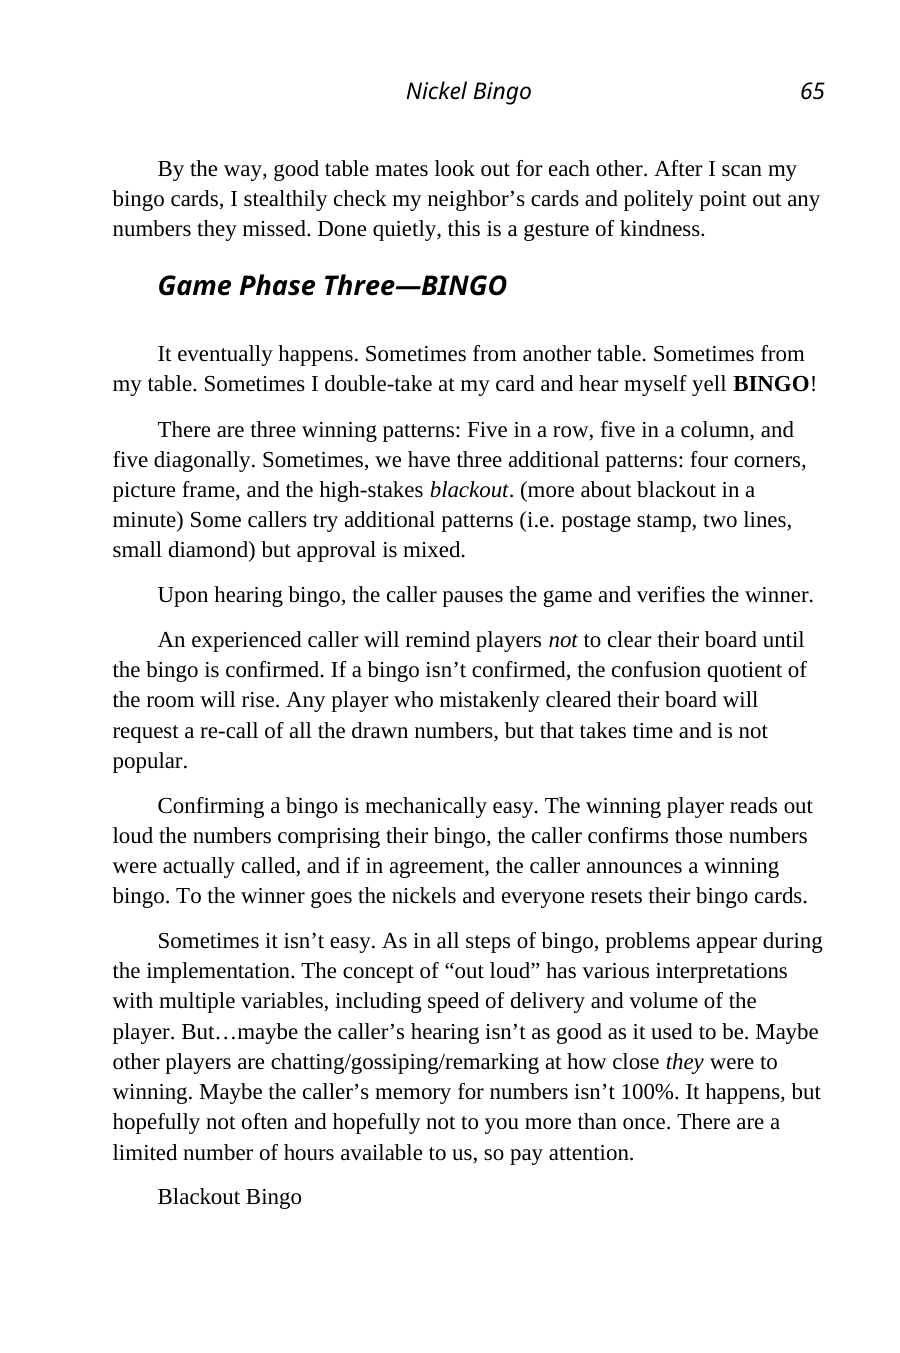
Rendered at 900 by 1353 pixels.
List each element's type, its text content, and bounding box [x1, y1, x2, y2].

text Blackout Bingo [112, 1183, 825, 1210]
text There are three winning patterns: Five in a row, five in a column, and five diagonally. Sometimes, we have three additional patterns: four corners, picture frame, and the high-stakes blackout. (more about blackout in a minute) Some callers try additional patterns (i.e. postage stamp, two lines, small diamond) but approval is mixed. [112, 416, 825, 563]
text By the way, good table mates look out for each other. After I scan my bingo cards, I stealthily check my neighbor’s cards and politely point out any numbers they missed. Done quietly, this is a gesture of kindness. [112, 155, 825, 242]
text Sometimes it isn’t easy. As in all steps of bingo, problems appear during the implementation. The concept of “out loud” has various interpretations with multiple variables, including speed of delivery and volume of the player. But…maybe the caller’s hearing isn’t as good as it used to be. Maybe other players are chatting/gossiping/remarking at how close they were to winning. Maybe the caller’s memory for numbers isn’t 100%. It happens, but hopefully not often and hopefully not to you more than once. There are a limited number of hours available to us, so pay attention. [112, 927, 825, 1165]
text It eventually happens. Sometimes from another table. Sometimes from my table. Sometimes I double-take at my card and hear myself yell BINGO! [112, 340, 825, 397]
text Upon hearing bingo, the caller pauses the game and verifies the winner. [112, 581, 825, 608]
text Confirming a bingo is mechanically easy. The winning player reads out loud the numbers comprising their bingo, the caller confirms those numbers were actually called, and if in agreement, the caller announces a winning bingo. To the winner goes the nickels and everyone resets their bingo cards. [112, 792, 825, 909]
text An experienced caller will remind players not to clear their board until the bingo is confirmed. If a bingo isn’t confirmed, the confusion quotient of the room will rise. Any player who mistakenly cleared their board will request a re-call of all the drawn numbers, but that takes time and is not popular. [112, 626, 825, 773]
subtitle Game Phase Three—BINGO [112, 267, 825, 303]
